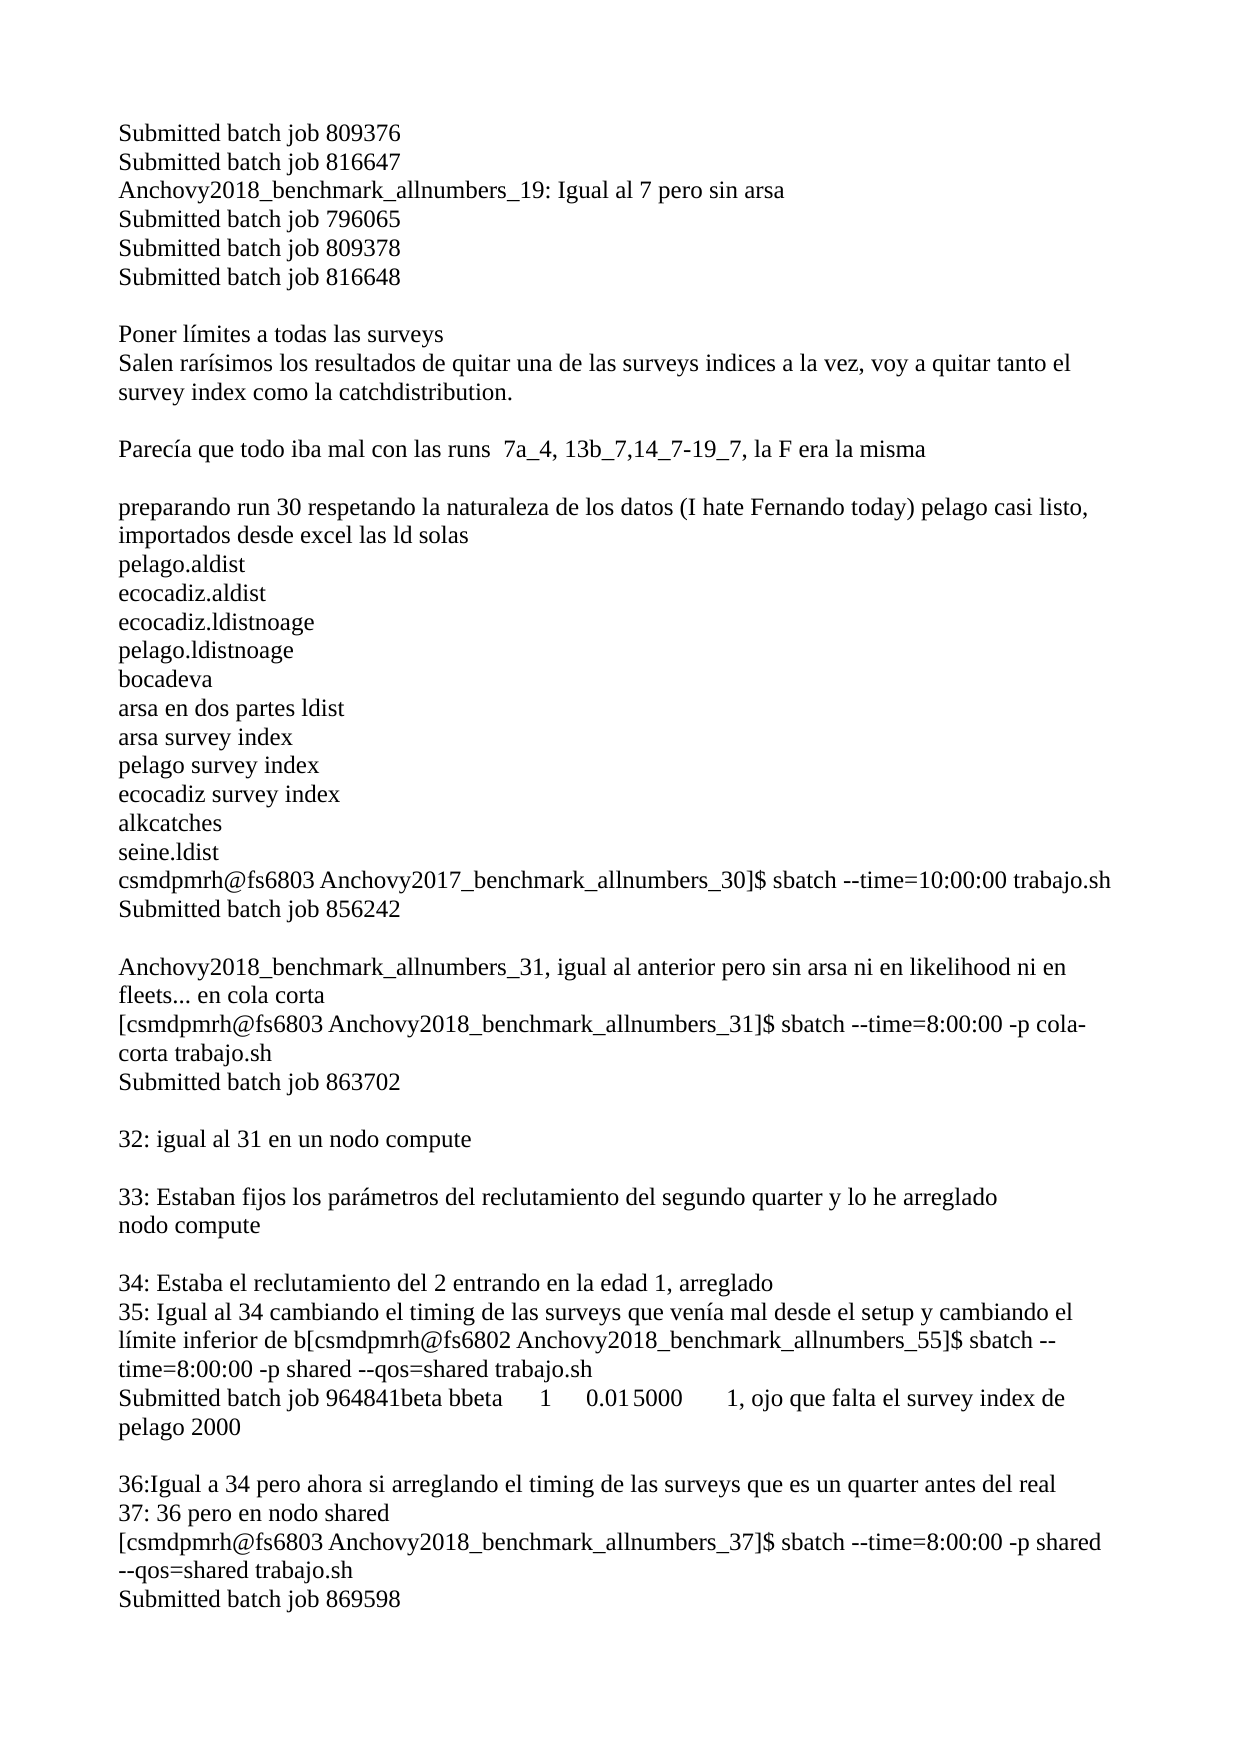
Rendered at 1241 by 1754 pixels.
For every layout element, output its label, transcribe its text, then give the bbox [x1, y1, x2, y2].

text Salen rarísimos los resultados de quitar una de las surveys indices a la vez, voy a quitar tanto el survey index como la catchdistribution. [118, 348, 1122, 406]
text Submitted batch job 796065 [118, 204, 1122, 233]
text seine.ldist [118, 837, 1122, 866]
text 32: igual al 31 en un nodo compute [118, 1124, 1122, 1153]
text Poner límites a todas las surveys [118, 319, 1122, 348]
text 37: 36 pero en nodo shared [118, 1498, 1122, 1527]
text alkcatches [118, 808, 1122, 837]
text nodo compute [118, 1211, 1122, 1239]
text Anchovy2018_benchmark_allnumbers_31, igual al anterior pero sin arsa ni en likelihood ni en fleets... en cola corta [118, 952, 1122, 1009]
text arsa en dos partes ldist [118, 693, 1122, 722]
text pelago.ldistnoage [118, 636, 1122, 664]
text ecocadiz.ldistnoage [118, 607, 1122, 636]
text csmdpmrh@fs6803 Anchovy2017_benchmark_allnumbers_30]$ sbatch --time=10:00:00 trabajo.sh [118, 866, 1122, 894]
text Submitted batch job 816647 [118, 147, 1122, 176]
text Submitted batch job 816648 [118, 262, 1122, 291]
text 33: Estaban fijos los parámetros del reclutamiento del segundo quarter y lo he arreglado [118, 1182, 1122, 1211]
text bocadeva [118, 664, 1122, 693]
text Submitted batch job 809376 [118, 118, 1122, 147]
text Submitted batch job 863702 [118, 1067, 1122, 1096]
text Submitted batch job 869598 [118, 1584, 1122, 1613]
text ecocadiz survey index [118, 779, 1122, 808]
text 36:Igual a 34 pero ahora si arreglando el timing de las surveys que es un quarter antes del real [118, 1469, 1122, 1498]
text Submitted batch job 809378 [118, 233, 1122, 262]
text Parecía que todo iba mal con las runs 7a_4, 13b_7,14_7-19_7, la F era la misma [118, 434, 1122, 463]
text ecocadiz.aldist [118, 578, 1122, 607]
text preparando run 30 respetando la naturaleza de los datos (I hate Fernando today) pelago casi listo, importados desde excel las ld solas [118, 492, 1122, 549]
text [csmdpmrh@fs6803 Anchovy2018_benchmark_allnumbers_37]$ sbatch --time=8:00:00 -p shared --qos=shared trabajo.sh [118, 1527, 1122, 1584]
text pelago.aldist [118, 549, 1122, 578]
text Anchovy2018_benchmark_allnumbers_19: Igual al 7 pero sin arsa [118, 176, 1122, 204]
text 34: Estaba el reclutamiento del 2 entrando en la edad 1, arreglado [118, 1268, 1122, 1297]
text arsa survey index [118, 722, 1122, 751]
text Submitted batch job 856242 [118, 894, 1122, 923]
text pelago survey index [118, 751, 1122, 779]
text 35: Igual al 34 cambiando el timing de las surveys que venía mal desde el setup y cambiando el límite inferior de b[csmdpmrh@fs6802 Anchovy2018_benchmark_allnumbers_55]$ sbatch --time=8:00:00 -p shared --qos=shared trabajo.sh [118, 1297, 1122, 1383]
text Submitted batch job 964841beta bbeta 1 0.01 5000 1, ojo que falta el survey index de pelago 2000 [118, 1383, 1122, 1441]
text [csmdpmrh@fs6803 Anchovy2018_benchmark_allnumbers_31]$ sbatch --time=8:00:00 -p cola-corta trabajo.sh [118, 1009, 1122, 1067]
